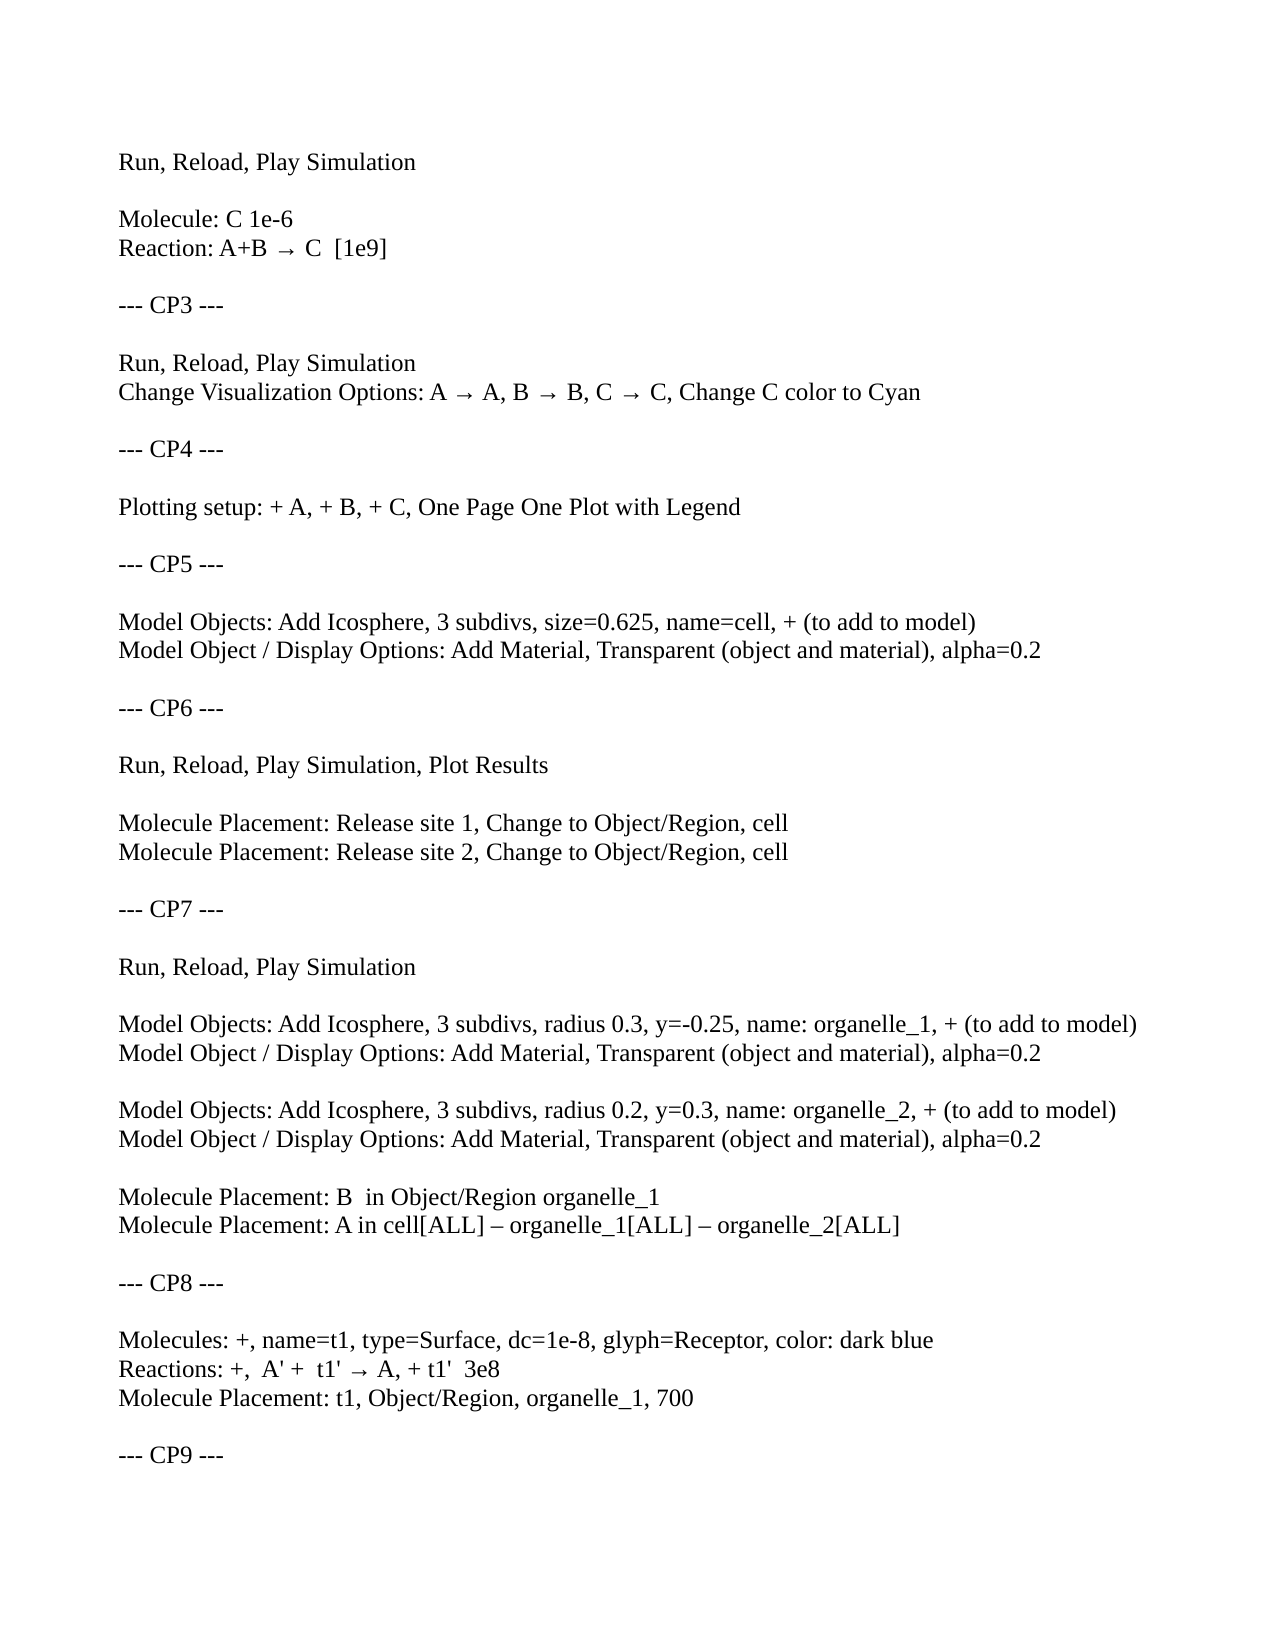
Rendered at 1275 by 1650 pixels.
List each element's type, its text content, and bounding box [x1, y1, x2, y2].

text Model Object / Display Options: Add Material, Transparent (object and material), alpha=0.2 [118, 1038, 1157, 1067]
text Molecule Placement: t1, Object/Region, organelle_1, 700 [118, 1383, 1157, 1412]
text --- CP8 --- [118, 1268, 1157, 1297]
text Run, Reload, Play Simulation [118, 348, 1157, 377]
text Molecule Placement: Release site 1, Change to Object/Region, cell [118, 808, 1157, 837]
text Model Objects: Add Icosphere, 3 subdivs, radius 0.3, y=-0.25, name: organelle_1, + (to add to model) [118, 1009, 1157, 1038]
text Model Objects: Add Icosphere, 3 subdivs, radius 0.2, y=0.3, name: organelle_2, + (to add to model) [118, 1096, 1157, 1124]
text --- CP4 --- [118, 434, 1157, 463]
text --- CP6 --- [118, 693, 1157, 722]
text Run, Reload, Play Simulation [118, 147, 1157, 176]
text Molecule: C 1e-6 [118, 204, 1157, 233]
text Molecules: +, name=t1, type=Surface, dc=1e-8, glyph=Receptor, color: dark blue [118, 1326, 1157, 1354]
text Model Object / Display Options: Add Material, Transparent (object and material), alpha=0.2 [118, 1124, 1157, 1153]
text --- CP7 --- [118, 894, 1157, 923]
text Run, Reload, Play Simulation [118, 952, 1157, 981]
text Model Objects: Add Icosphere, 3 subdivs, size=0.625, name=cell, + (to add to model) [118, 607, 1157, 636]
text Change Visualization Options: A → A, B → B, C → C, Change C color to Cyan [118, 377, 1157, 406]
text Molecule Placement: B in Object/Region organelle_1 Molecule Placement: A in cell[ALL] – organelle_1[ALL] – organelle_2[ALL] [118, 1182, 1157, 1239]
text Molecule Placement: Release site 2, Change to Object/Region, cell [118, 837, 1157, 866]
text --- CP5 --- [118, 549, 1157, 578]
text --- CP3 --- [118, 291, 1157, 319]
text Reaction: A+B → C [1e9] [118, 233, 1157, 262]
text Plotting setup: + A, + B, + C, One Page One Plot with Legend [118, 492, 1157, 521]
text Run, Reload, Play Simulation, Plot Results [118, 751, 1157, 779]
text Reactions: +, A' + t1' → A, + t1' 3e8 [118, 1354, 1157, 1383]
text --- CP9 --- [118, 1441, 1157, 1469]
text Model Object / Display Options: Add Material, Transparent (object and material), alpha=0.2 [118, 636, 1157, 664]
